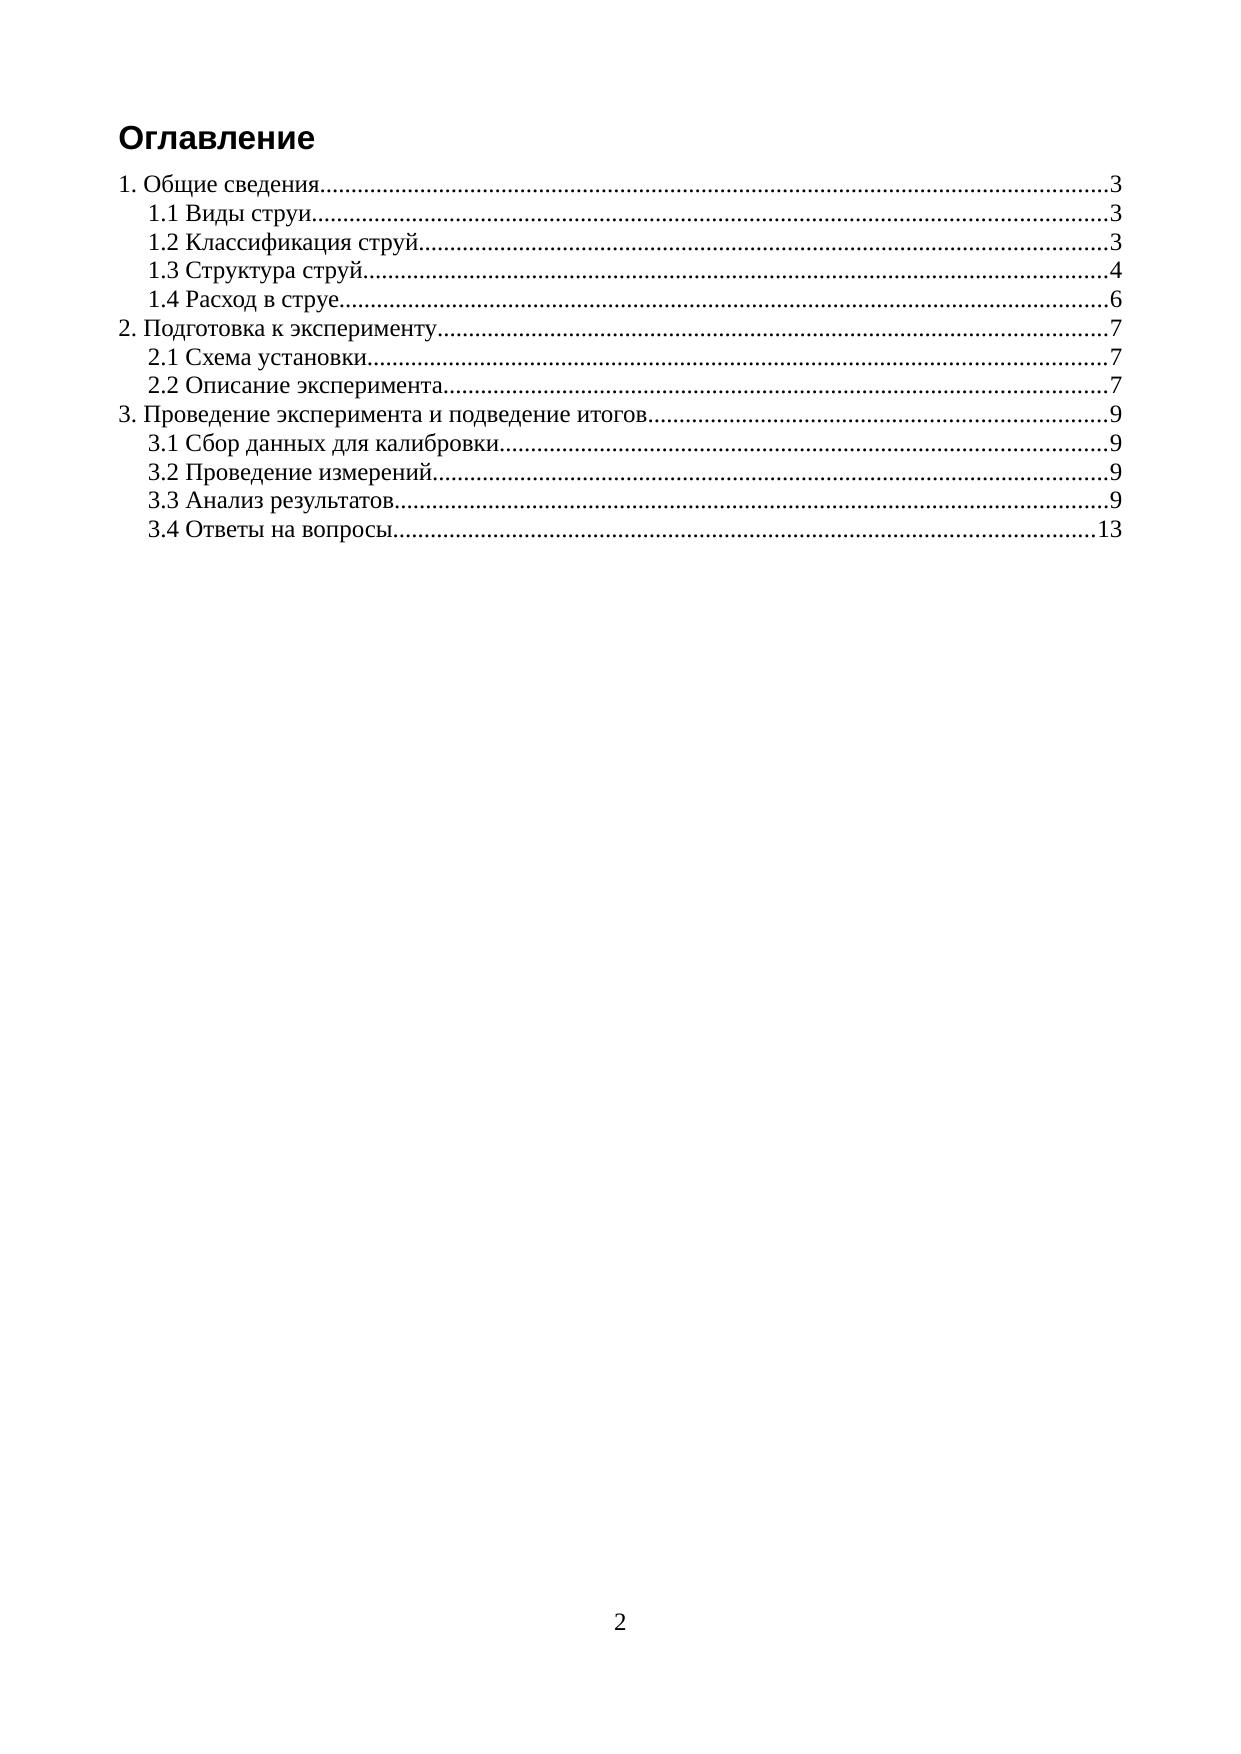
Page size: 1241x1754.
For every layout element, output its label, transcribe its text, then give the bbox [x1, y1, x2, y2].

text 1.2 Классификация струй 3 [148, 227, 1122, 255]
text 2.2 Описание эксперимента 7 [148, 370, 1122, 399]
text 2.1 Схема установки 7 [148, 342, 1122, 370]
text 3.2 Проведение измерений 9 [148, 457, 1122, 485]
text 1.4 Расход в струе 6 [148, 284, 1122, 313]
text 3.3 Анализ результатов 9 [148, 485, 1122, 514]
text 3. Проведение эксперимента и подведение итогов 9 [118, 399, 1122, 428]
text 3.1 Сбор данных для калибровки 9 [148, 428, 1122, 457]
subtitle Оглавление [118, 118, 1122, 157]
text 2. Подготовка к эксперименту 7 [118, 313, 1122, 342]
text 1.3 Структура струй 4 [148, 255, 1122, 284]
text 3.4 Ответы на вопросы 13 [148, 514, 1122, 543]
text 1. Общие сведения 3 [118, 169, 1122, 198]
text 1.1 Виды струи 3 [148, 198, 1122, 227]
